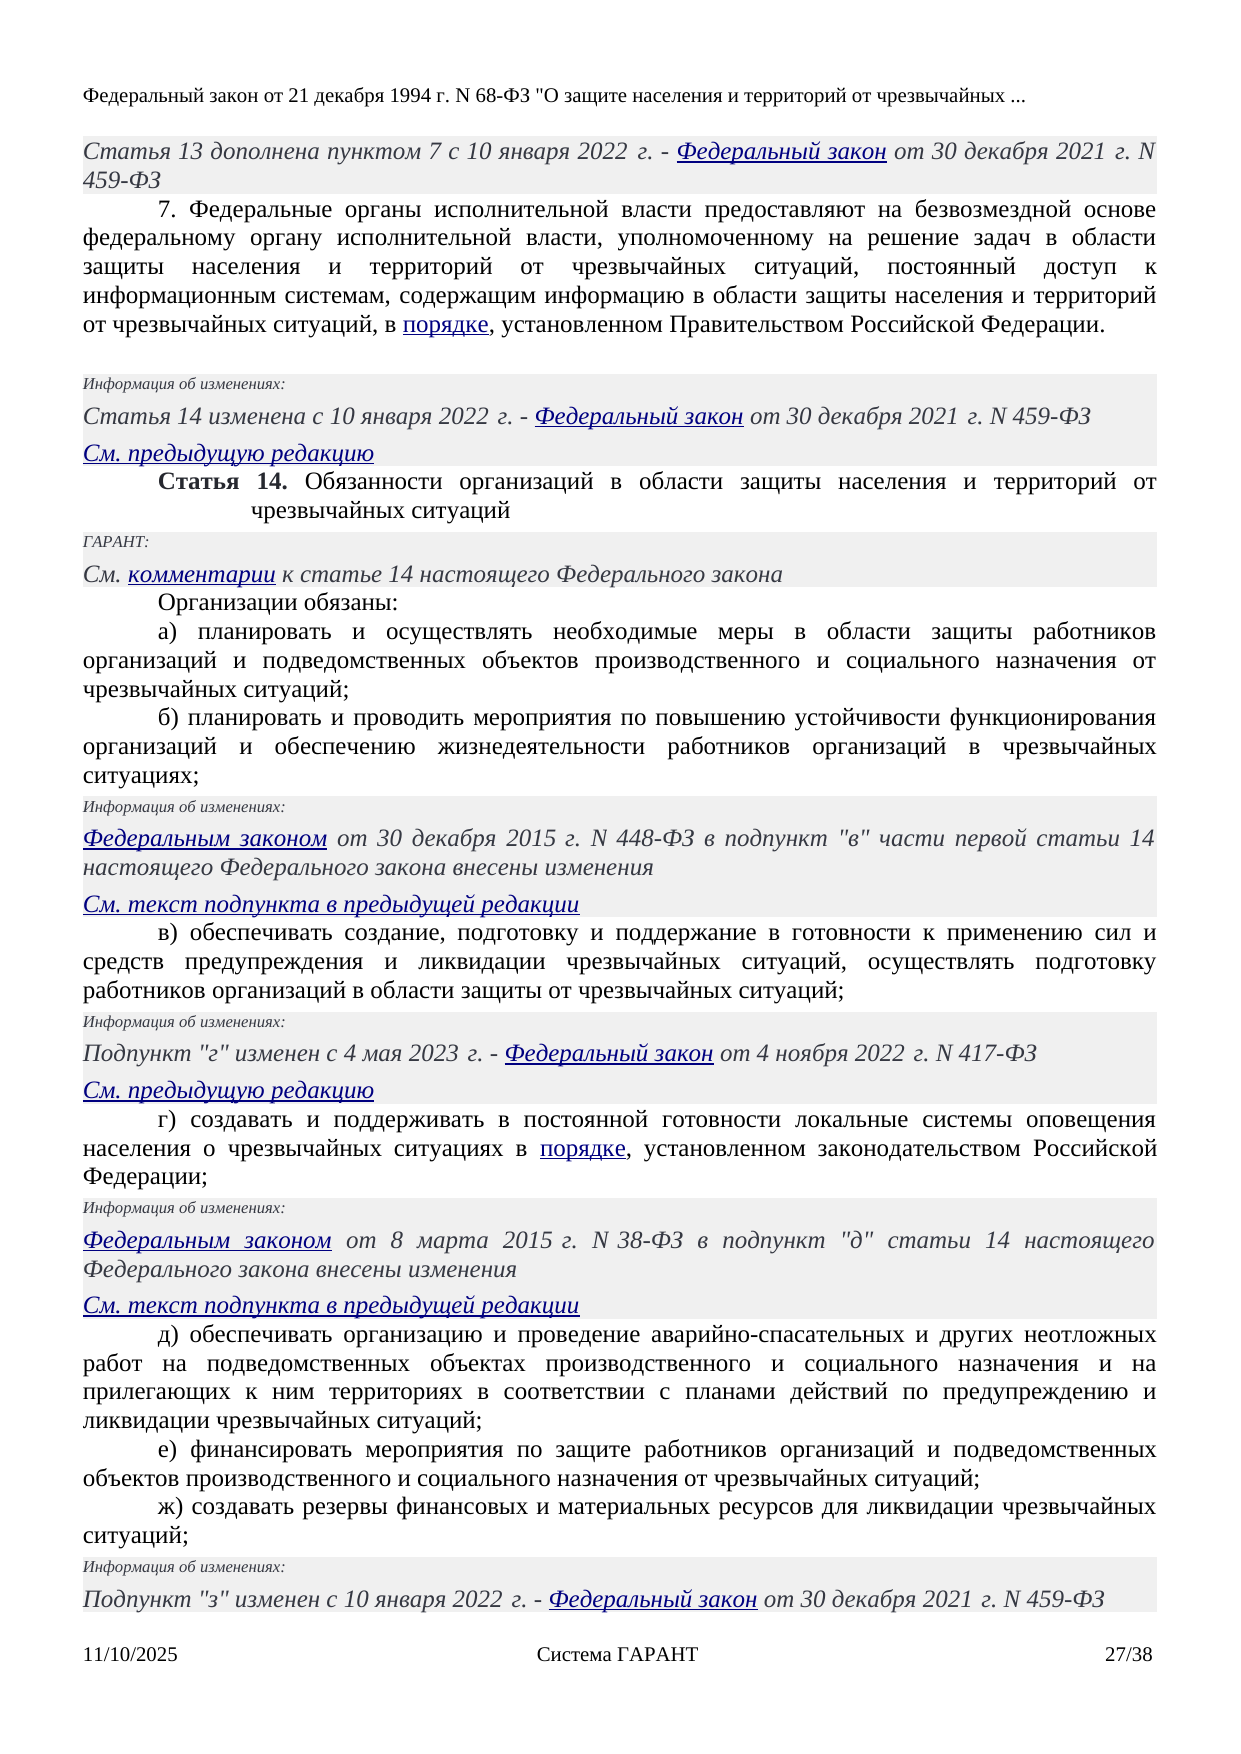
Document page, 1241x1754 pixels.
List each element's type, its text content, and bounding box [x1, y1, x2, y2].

text См. текст подпункта в предыдущей редакции [582, 1290, 1157, 1319]
text г) создавать и поддерживать в постоянной готовности локальные системы оповещения населения о чрезвычайных ситуациях в порядке, установленном законодательством Российской Федерации; [83, 1104, 1157, 1190]
text Информация об изменениях: [287, 1012, 1157, 1031]
text Статья 13 дополнена пунктом 7 с 10 января 2022 г. - Федеральный закон от 30 декабря 2021 г. N 459-ФЗ [163, 165, 1157, 194]
text См. текст подпункта в предыдущей редакции [582, 889, 1157, 917]
text Федеральным законом от 8 марта 2015 г. N 38-ФЗ в подпункт "д" статьи 14 настоящего Федерального закона внесены изменения [520, 1233, 1157, 1282]
text Статья 14 изменена с 10 января 2022 г. - Федеральный закон от 30 декабря 2021 г. N 459-ФЗ [1093, 401, 1157, 430]
text д) обеспечивать организацию и проведение аварийно-спасательных и других неотложных работ на подведомственных объектах производственного и социального назначения и на прилегающих к ним территориях в соответствии с планами действий по предупреждению и ликвидации чрезвычайных ситуаций; [83, 1319, 1157, 1434]
text Информация об изменениях: [287, 374, 1157, 393]
text ж) создавать резервы финансовых и материальных ресурсов для ликвидации чрезвычайных ситуаций; [83, 1491, 1157, 1549]
text 7. Федеральные органы исполнительной власти предоставляют на безвозмездной основе федеральному органу исполнительной власти, уполномоченному на решение задач в области защиты населения и территорий от чрезвычайных ситуаций, постоянный доступ к информационным системам, содержащим информацию в области защиты населения и территорий от чрезвычайных ситуаций, в порядке, установленном Правительством Российской Федерации. [83, 194, 1157, 337]
text Информация об изменениях: [287, 796, 1157, 816]
text Информация об изменениях: [287, 1198, 1157, 1217]
text ГАРАНТ: [151, 532, 1157, 551]
text б) планировать и проводить мероприятия по повышению устойчивости функционирования организаций и обеспечению жизнедеятельности работников организаций в чрезвычайных ситуациях; [83, 702, 1157, 789]
text См. предыдущую редакцию [377, 1075, 1157, 1104]
text в) обеспечивать создание, подготовку и поддержание в готовности к применению сил и средств предупреждения и ликвидации чрезвычайных ситуаций, осуществлять подготовку работников организаций в области защиты от чрезвычайных ситуаций; [83, 917, 1157, 1004]
text е) финансировать мероприятия по защите работников организаций и подведомственных объектов производственного и социального назначения от чрезвычайных ситуаций; [83, 1434, 1157, 1491]
text а) планировать и осуществлять необходимые меры в области защиты работников организаций и подведомственных объектов производственного и социального назначения от чрезвычайных ситуаций; [83, 616, 1157, 702]
text Подпункт "г" изменен с 4 мая 2023 г. - Федеральный закон от 4 ноября 2022 г. N 417-ФЗ [83, 1038, 1157, 1067]
text Организации обязаны: [83, 587, 1157, 616]
text Информация об изменениях: [287, 1557, 1157, 1576]
text См. предыдущую редакцию [377, 438, 1157, 466]
text Статья 14. Обязанности организаций в области защиты населения и территорий от чрезвычайных ситуаций [158, 466, 1157, 524]
text Федеральным законом от 30 декабря 2015 г. N 448-ФЗ в подпункт "в" части первой статьи 14 настоящего Федерального закона внесены изменения [656, 852, 1157, 881]
text См. комментарии к статье 14 настоящего Федерального закона [785, 559, 1157, 587]
